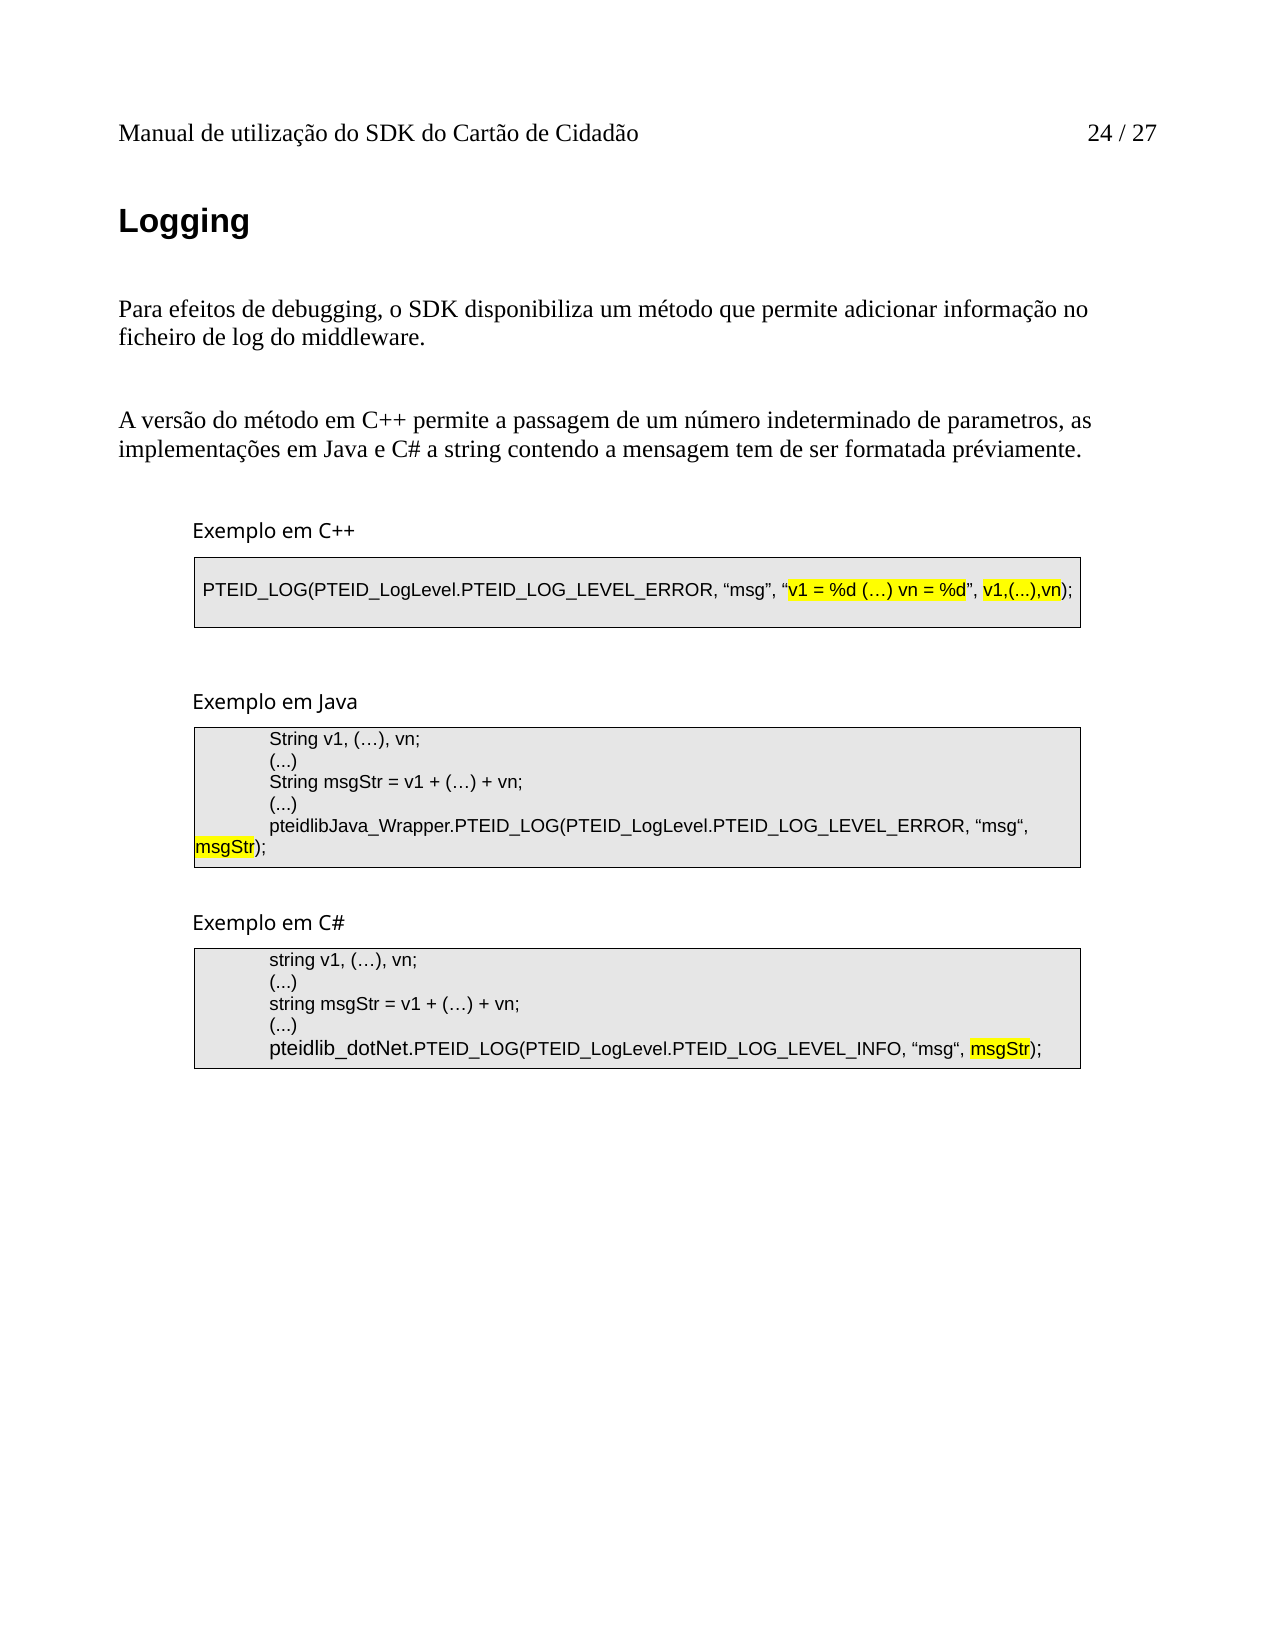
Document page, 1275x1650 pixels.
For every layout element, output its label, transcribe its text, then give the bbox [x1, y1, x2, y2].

text (...) [195, 793, 1080, 814]
text (...) [195, 971, 1080, 992]
text (...) [195, 1014, 1080, 1036]
text PTEID_LOG(PTEID_LogLevel.PTEID_LOG_LEVEL_ERROR, “msg”, “v1 = %d (…) vn = %d”, v1,(...),vn); [195, 579, 1080, 601]
text string msgStr = v1 + (…) + vn; [195, 992, 1080, 1014]
text pteidlibJava_Wrapper.PTEID_LOG(PTEID_LogLevel.PTEID_LOG_LEVEL_ERROR, “msg“, msgStr); [195, 814, 1080, 858]
text Exemplo em C++ [192, 516, 1157, 545]
text pteidlib_dotNet.PTEID_LOG(PTEID_LogLevel.PTEID_LOG_LEVEL_INFO, “msg“, msgStr); [195, 1036, 1080, 1059]
text Para efeitos de debugging, o SDK disponibiliza um método que permite adicionar informação no ficheiro de log do middleware. [118, 294, 1157, 351]
text string v1, (…), vn; [195, 949, 1080, 971]
text String msgStr = v1 + (…) + vn; [195, 771, 1080, 793]
subtitle Logging [118, 201, 1157, 240]
text Exemplo em Java [192, 687, 1157, 715]
text A versão do método em C++ permite a passagem de um número indeterminado de parametros, as implementações em Java e C# a string contendo a mensagem tem de ser formatada préviamente. [118, 405, 1157, 462]
text (...) [195, 750, 1080, 771]
text Exemplo em C# [192, 908, 1157, 936]
text String v1, (…), vn; [195, 728, 1080, 750]
